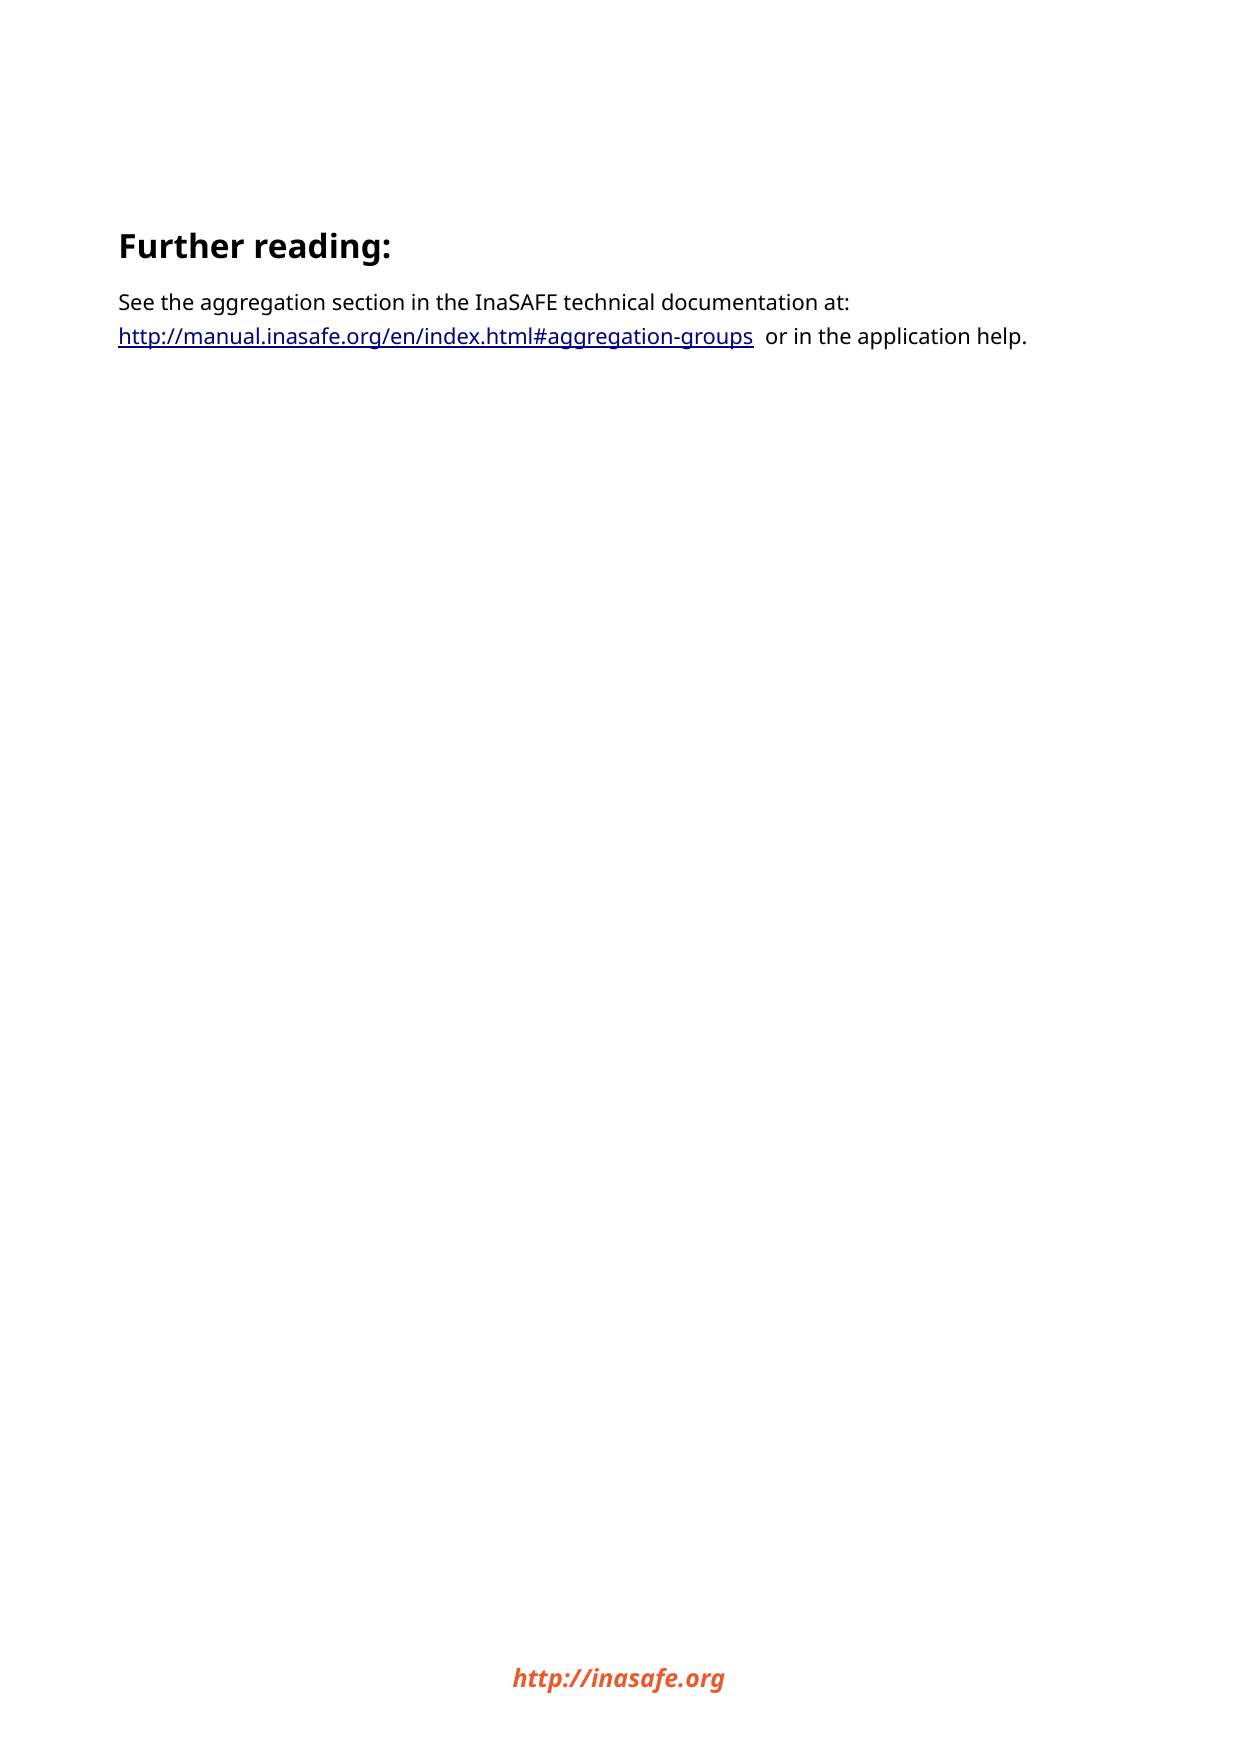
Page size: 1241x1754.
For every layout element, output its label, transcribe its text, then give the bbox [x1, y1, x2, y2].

text See the aggregation section in the InaSAFE technical documentation at: http://manual.inasafe.org/en/index.html#aggregation-groups or in the application help. [118, 286, 1122, 350]
subtitle Further reading: [118, 118, 1122, 268]
